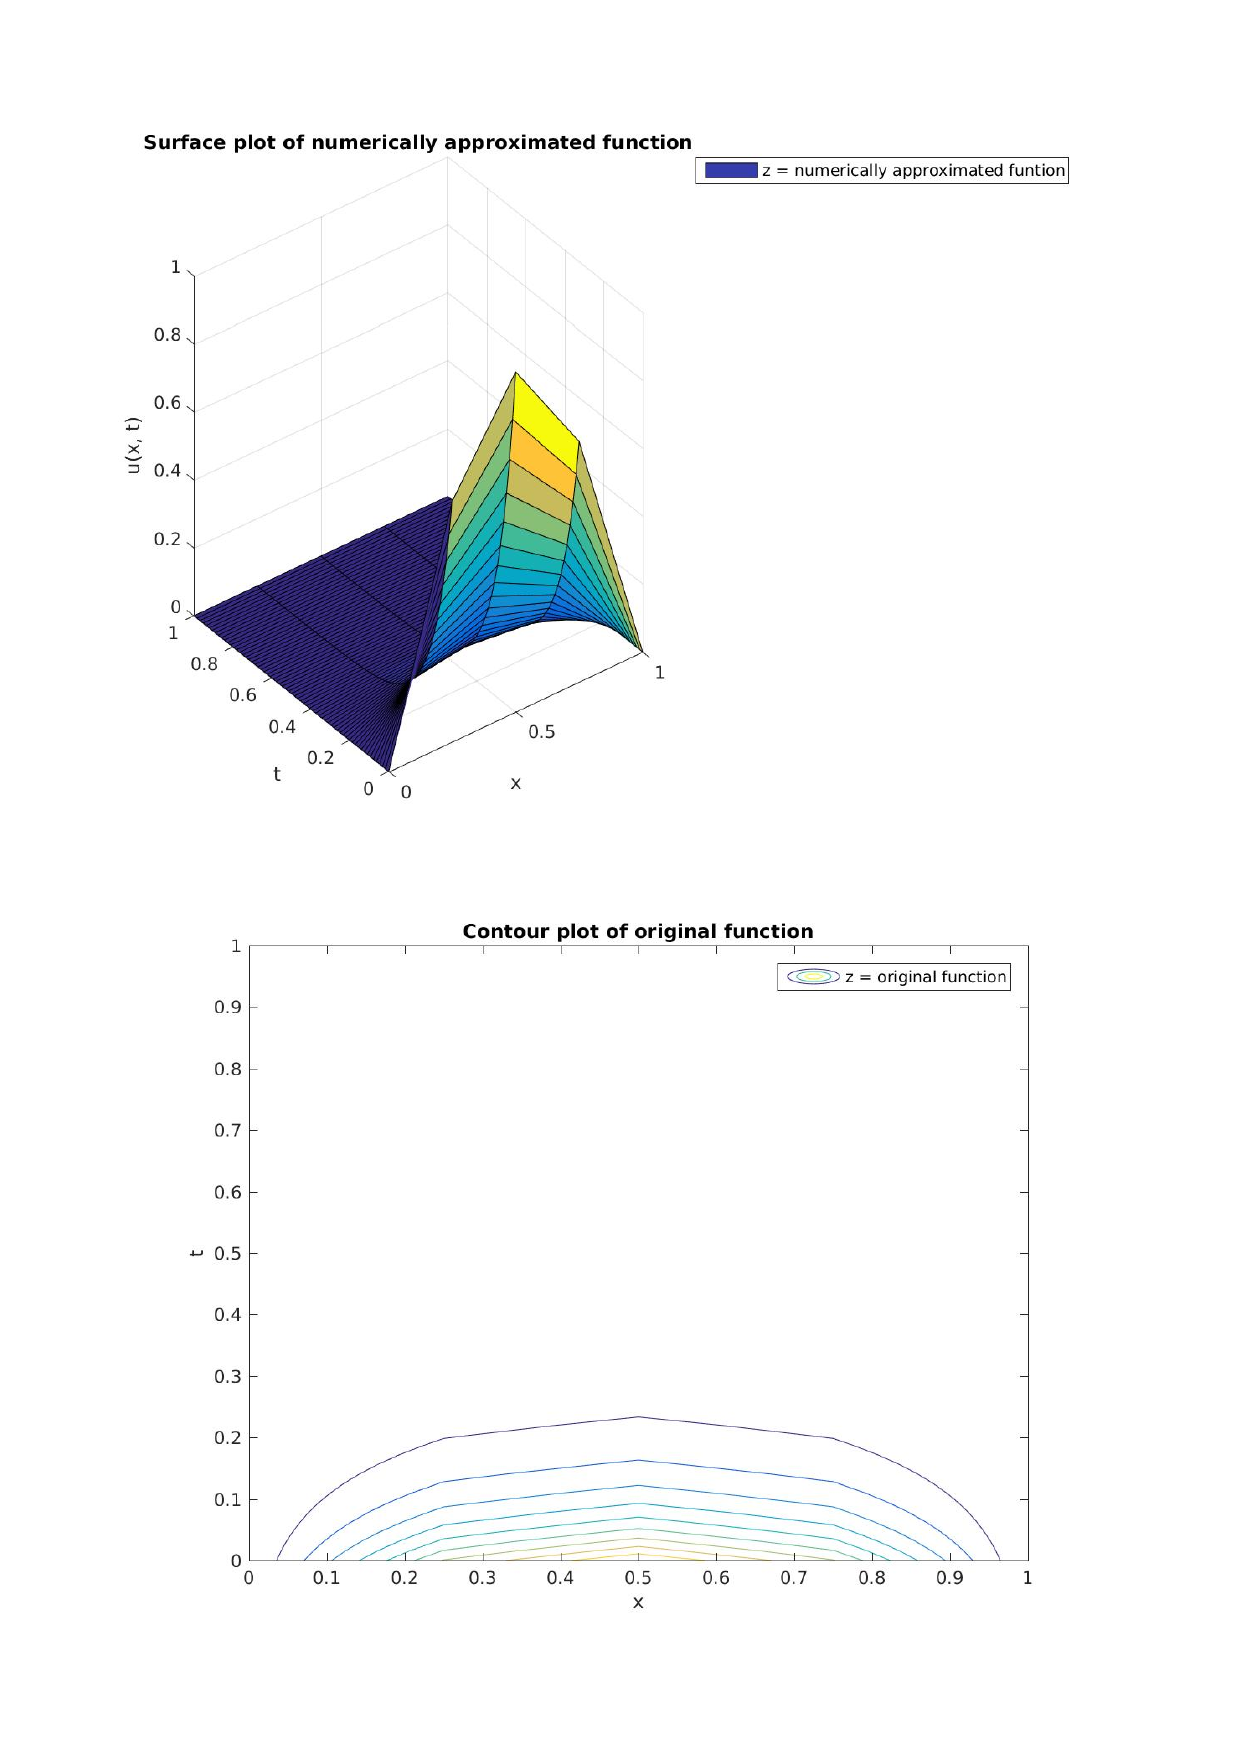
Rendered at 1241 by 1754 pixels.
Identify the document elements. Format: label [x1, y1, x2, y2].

picture [118, 889, 1123, 1643]
picture [118, 100, 1123, 854]
